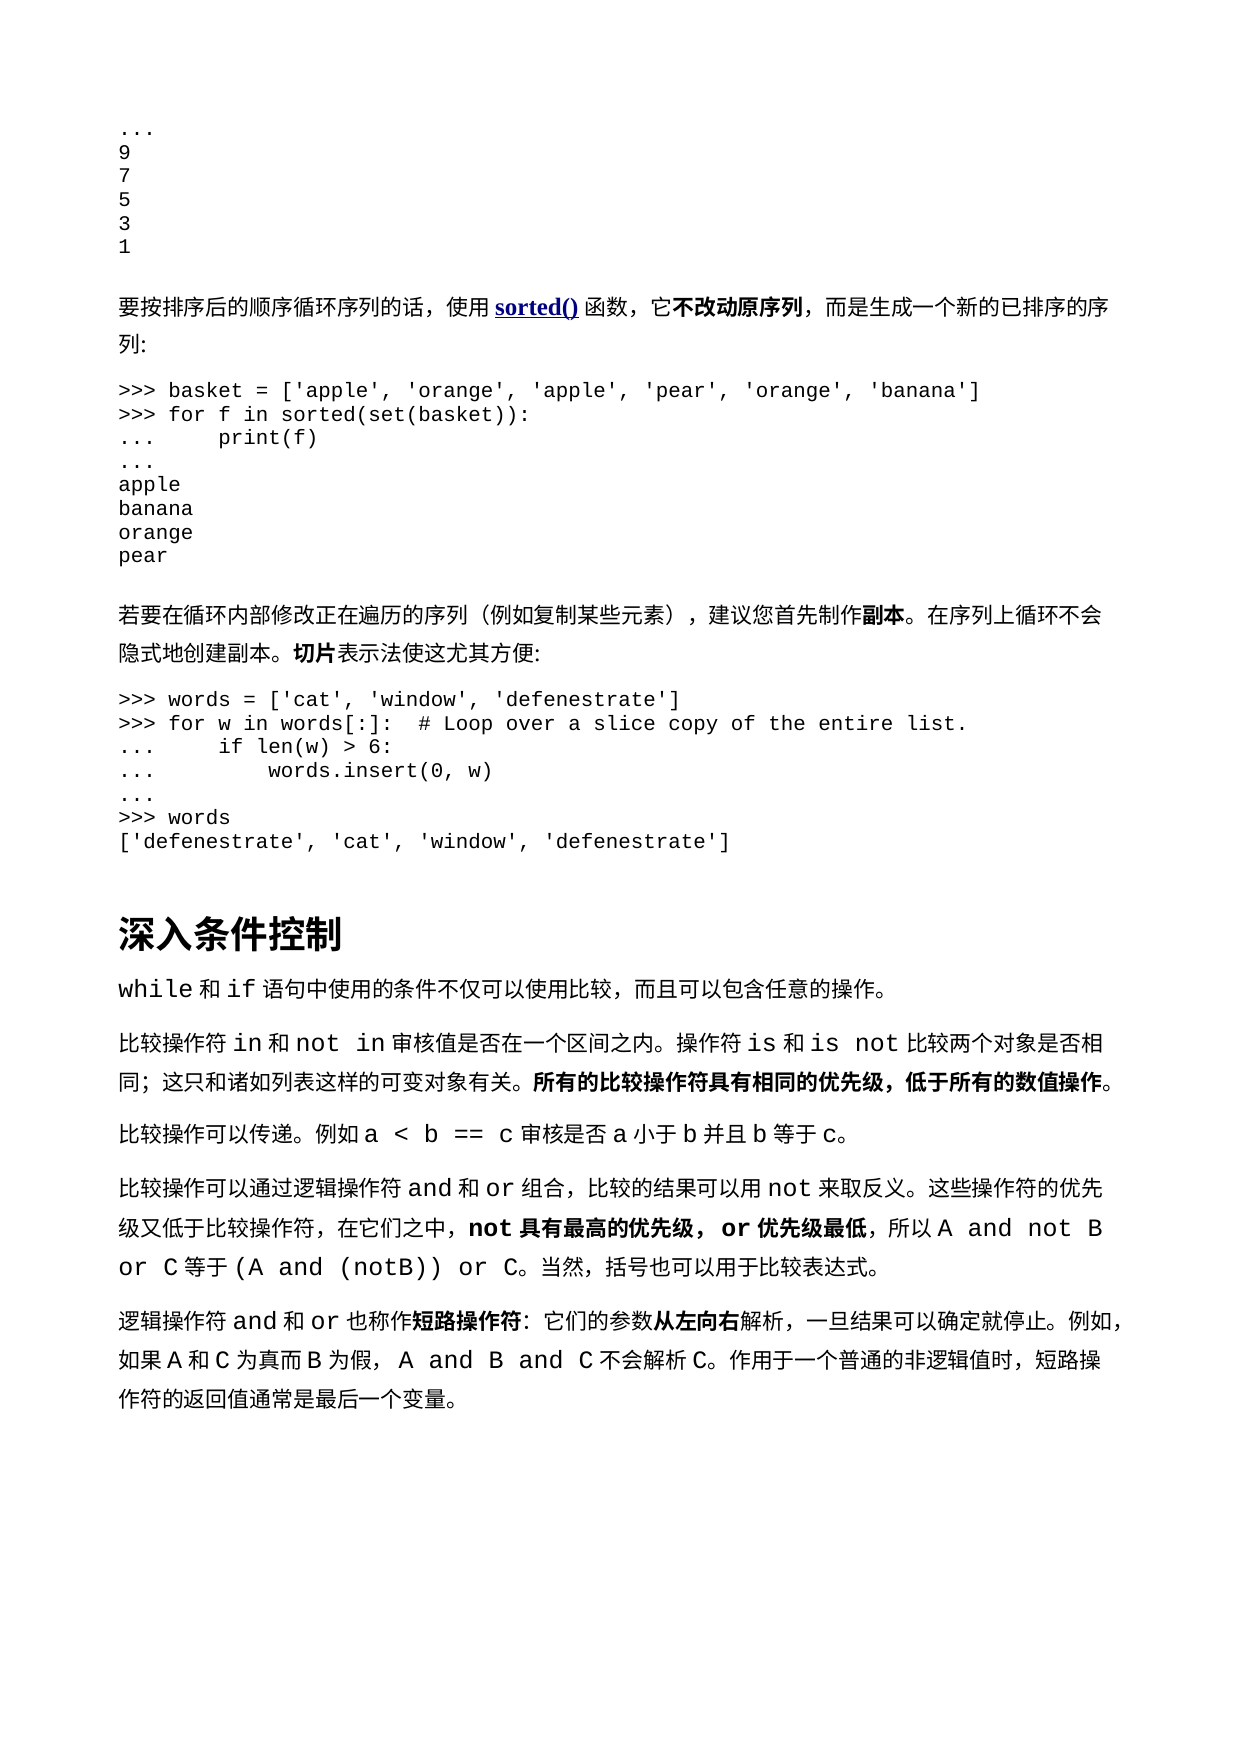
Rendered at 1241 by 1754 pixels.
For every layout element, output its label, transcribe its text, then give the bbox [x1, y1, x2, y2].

text banana [118, 498, 1122, 522]
subtitle 深入条件控制 [118, 905, 1122, 959]
text apple [118, 474, 1122, 498]
text ... [118, 118, 1122, 142]
text ... print(f) [118, 427, 1122, 451]
text >>> words [118, 807, 1122, 831]
text 要按排序后的顺序循环序列的话，使用 sorted() 函数，它不改动原序列，而是生成一个新的已排序的序列: [118, 289, 1122, 359]
text 7 [118, 165, 1122, 189]
text >>> for f in sorted(set(basket)): [118, 403, 1122, 427]
text 比较操作符 in 和 not in 审核值是否在一个区间之内。操作符 is 和 is not 比较两个对象是否相同；这只和诸如列表这样的可变对象有关。所有的比较操作符具有相同的优先级，低于所有的数值操作。 [118, 1026, 1122, 1096]
text >>> for w in words[:]: # Loop over a slice copy of the entire list. [118, 713, 1122, 736]
text while 和 if 语句中使用的条件不仅可以使用比较，而且可以包含任意的操作。 [118, 972, 1122, 1004]
text pear [118, 545, 1122, 569]
text ... [118, 451, 1122, 474]
text >>> basket = ['apple', 'orange', 'apple', 'pear', 'orange', 'banana'] [118, 380, 1122, 403]
text 逻辑操作符 and 和 or 也称作短路操作符：它们的参数从左向右解析，一旦结果可以确定就停止。例如，如果 A 和 C 为真而 B 为假， A and B and C 不会解析 C。作用于一个普通的非逻辑值时，短路操作符的返回值通常是最后一个变量。 [118, 1304, 1122, 1414]
text ... if len(w) > 6: [118, 736, 1122, 760]
text 9 [118, 142, 1122, 165]
text >>> words = ['cat', 'window', 'defenestrate'] [118, 689, 1122, 713]
text ... [118, 783, 1122, 807]
text orange [118, 522, 1122, 545]
text 1 [118, 236, 1122, 260]
text ['defenestrate', 'cat', 'window', 'defenestrate'] [118, 831, 1122, 854]
text 3 [118, 213, 1122, 236]
text ... words.insert(0, w) [118, 760, 1122, 783]
text 若要在循环内部修改正在遍历的序列（例如复制某些元素），建议您首先制作副本。在序列上循环不会隐式地创建副本。切片表示法使这尤其方便: [118, 598, 1122, 668]
text 比较操作可以传递。例如 a < b == c 审核是否 a 小于 b 并且 b 等于 c。 [118, 1117, 1122, 1150]
text 比较操作可以通过逻辑操作符 and 和 or 组合，比较的结果可以用 not 来取反义。这些操作符的优先级又低于比较操作符，在它们之中，not 具有最高的优先级， or 优先级最低，所以 A and not B or C 等于 (A and (notB)) or C。当然，括号也可以用于比较表达式。 [118, 1171, 1122, 1283]
text 5 [118, 189, 1122, 213]
